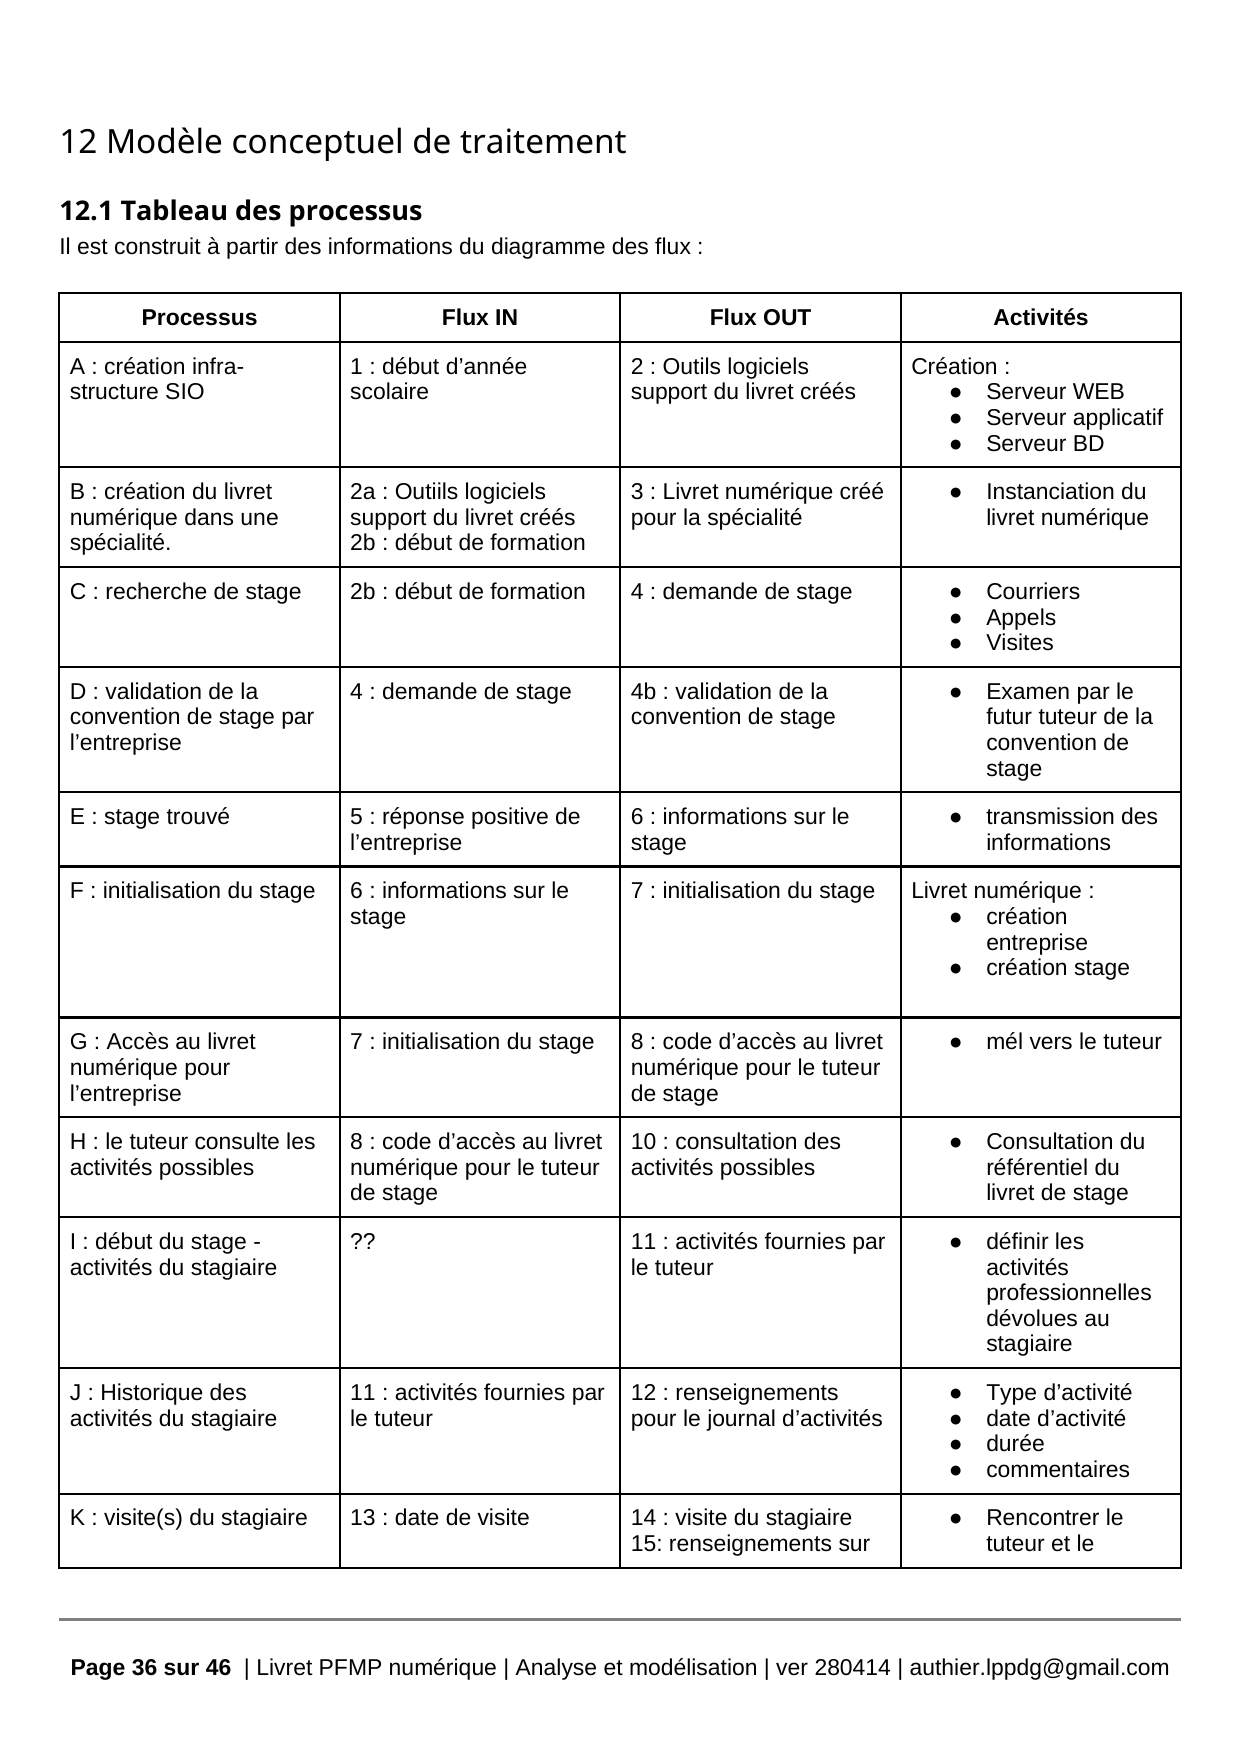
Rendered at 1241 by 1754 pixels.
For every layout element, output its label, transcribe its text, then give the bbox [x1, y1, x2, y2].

table_cell mél vers le tuteur [902, 1019, 1180, 1116]
table_header Flux IN [341, 294, 619, 341]
table_cell 1 : début d’année scolaire [341, 343, 619, 466]
table_cell E : stage trouvé [60, 793, 339, 865]
table_cell H : le tuteur consulte les activités possibles [60, 1118, 339, 1216]
table_cell K : visite(s) du stagiaire [60, 1495, 339, 1567]
table_cell 8 : code d’accès au livret numérique pour le tuteur de stage [621, 1019, 900, 1116]
table_cell Consultation du référentiel du livret de stage [902, 1118, 1180, 1216]
table_cell I : début du stage - activités du stagiaire [60, 1218, 339, 1367]
table_cell 4 : demande de stage [621, 568, 900, 666]
subtitle 12.1 Tableau des processus [59, 191, 1181, 228]
table_cell 13 : date de visite [341, 1495, 619, 1567]
table_cell 5 : réponse positive de l’entreprise [341, 793, 619, 865]
table_cell 6 : informations sur le stage [621, 793, 900, 865]
table_cell 2a : Outiils logiciels support du livret créés 2b : début de formation [341, 468, 619, 566]
table_cell D : validation de la convention de stage par l’entreprise [60, 668, 339, 791]
table_cell Examen par le futur tuteur de la convention de stage [902, 668, 1180, 791]
table_cell J : Historique des activités du stagiaire [60, 1369, 339, 1492]
table_cell 7 : initialisation du stage [341, 1019, 619, 1116]
table_cell A : création infra-structure SIO [60, 343, 339, 466]
table_cell Livret numérique : création entreprise création stage [902, 868, 1180, 1016]
table_cell F : initialisation du stage [60, 868, 339, 1016]
table_cell 11 : activités fournies par le tuteur [341, 1369, 619, 1492]
table_cell ?? [341, 1218, 619, 1367]
text Il est construit à partir des informations du diagramme des flux : [59, 233, 1181, 259]
table_cell transmission des informations [902, 793, 1180, 865]
table_cell Instanciation du livret numérique [902, 468, 1180, 566]
table_cell 2 : Outils logiciels support du livret créés [621, 343, 900, 466]
table_cell 8 : code d’accès au livret numérique pour le tuteur de stage [341, 1118, 619, 1216]
table_cell 12 : renseignements pour le journal d’activités [621, 1369, 900, 1492]
table_cell 2b : début de formation [341, 568, 619, 666]
table_header Flux OUT [621, 294, 900, 341]
table_cell Rencontrer le tuteur et le stagiaire Renseigner le livret de stage [902, 1495, 1180, 1567]
table_cell C : recherche de stage [60, 568, 339, 666]
table_header Processus [60, 294, 339, 341]
table_cell B : création du livret numérique dans une spécialité. [60, 468, 339, 566]
table_cell définir les activités professionnelles dévolues au stagiaire [902, 1218, 1180, 1367]
table_cell 4b : validation de la convention de stage [621, 668, 900, 791]
table_cell 3 : Livret numérique créé pour la spécialité [621, 468, 900, 566]
table_cell G : Accès au livret numérique pour l’entreprise [60, 1019, 339, 1116]
table_cell 6 : informations sur le stage [341, 868, 619, 1016]
table_cell 14 : visite du stagiaire 15: renseignements sur [621, 1495, 900, 1567]
table_cell 4 : demande de stage [341, 668, 619, 791]
table_cell 7 : initialisation du stage [621, 868, 900, 1016]
subtitle 12 Modèle conceptuel de traitement [59, 118, 1181, 163]
table_cell 11 : activités fournies par le tuteur [621, 1218, 900, 1367]
table_cell Courriers Appels Visites [902, 568, 1180, 666]
table_cell Type d’activité date d’activité durée commentaires [902, 1369, 1180, 1492]
table_cell Création : Serveur WEB Serveur applicatif Serveur BD [902, 343, 1180, 466]
table_cell 10 : consultation des activités possibles [621, 1118, 900, 1216]
table_header Activités [902, 294, 1180, 341]
